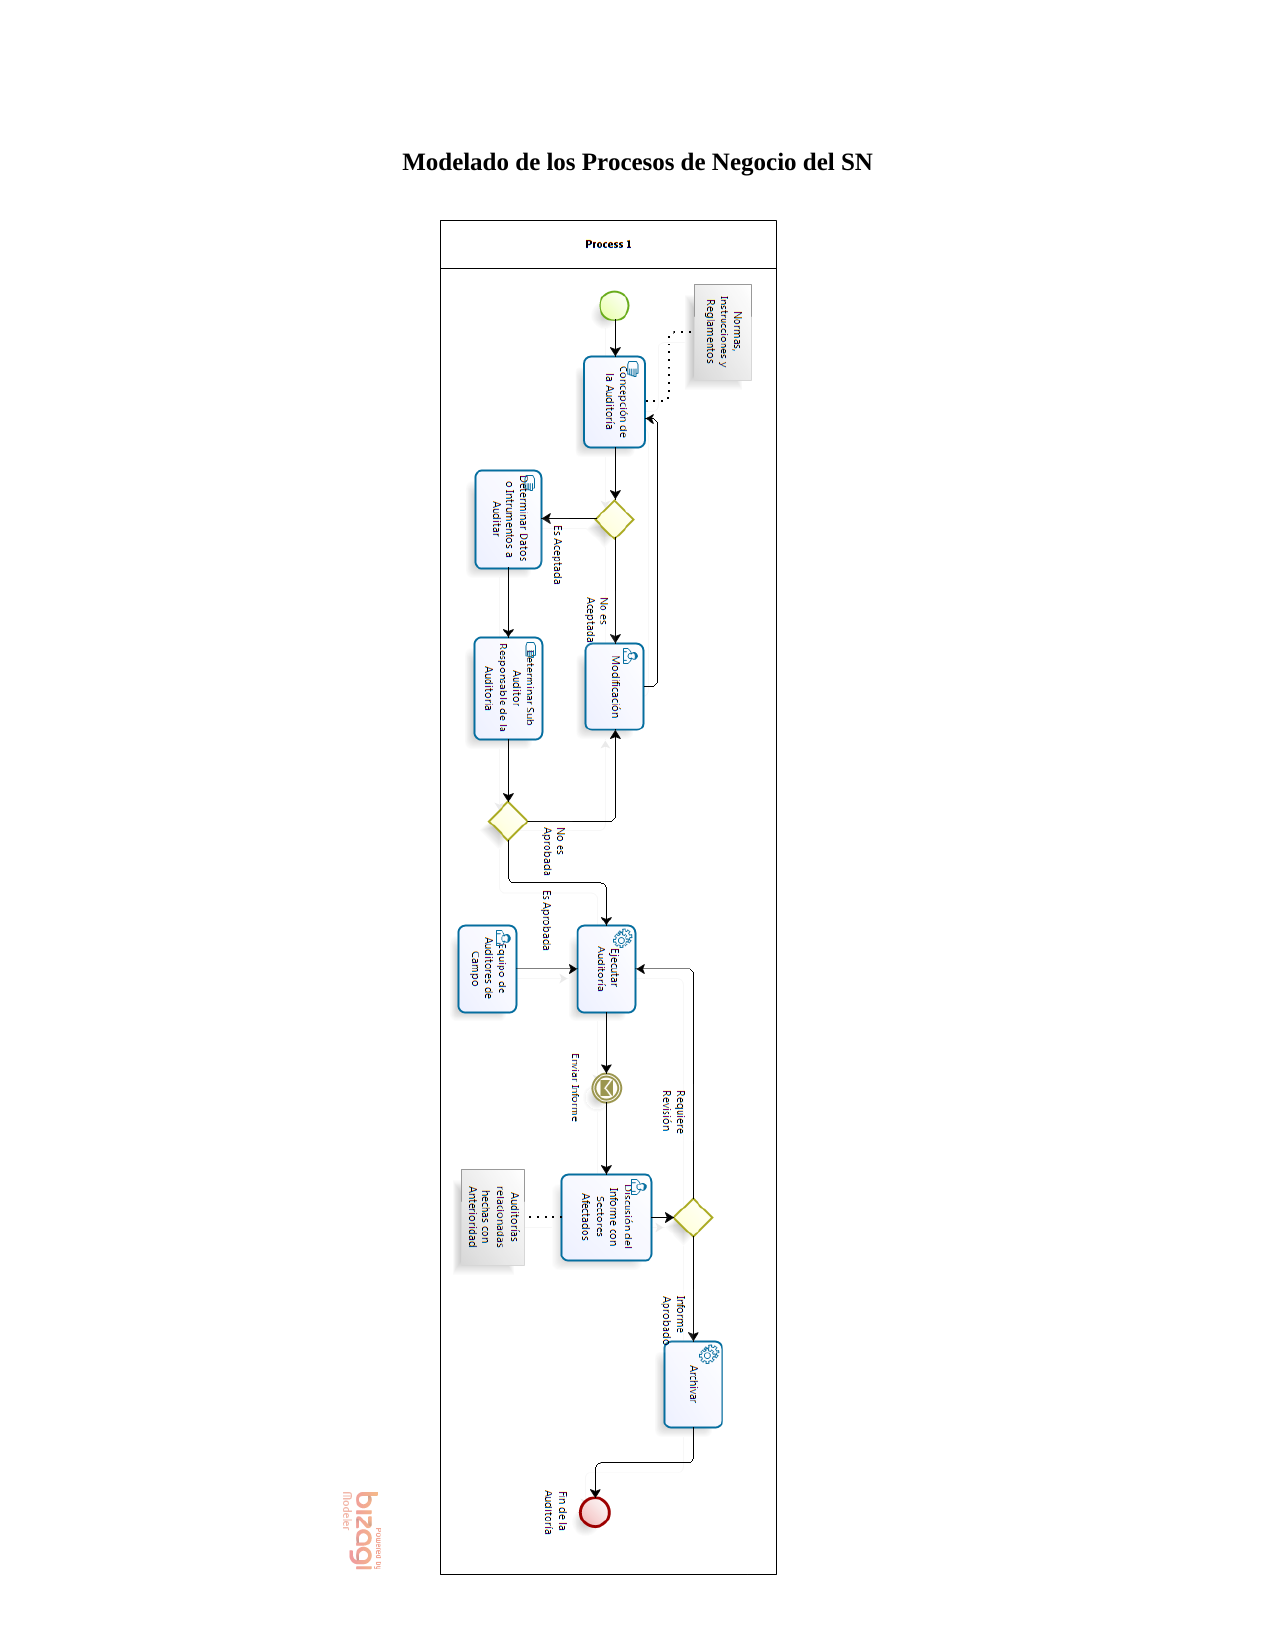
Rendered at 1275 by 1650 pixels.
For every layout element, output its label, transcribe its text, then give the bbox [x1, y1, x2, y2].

picture [332, 201, 796, 1593]
text Modelado de los Procesos de Negocio del SN [118, 147, 1157, 176]
